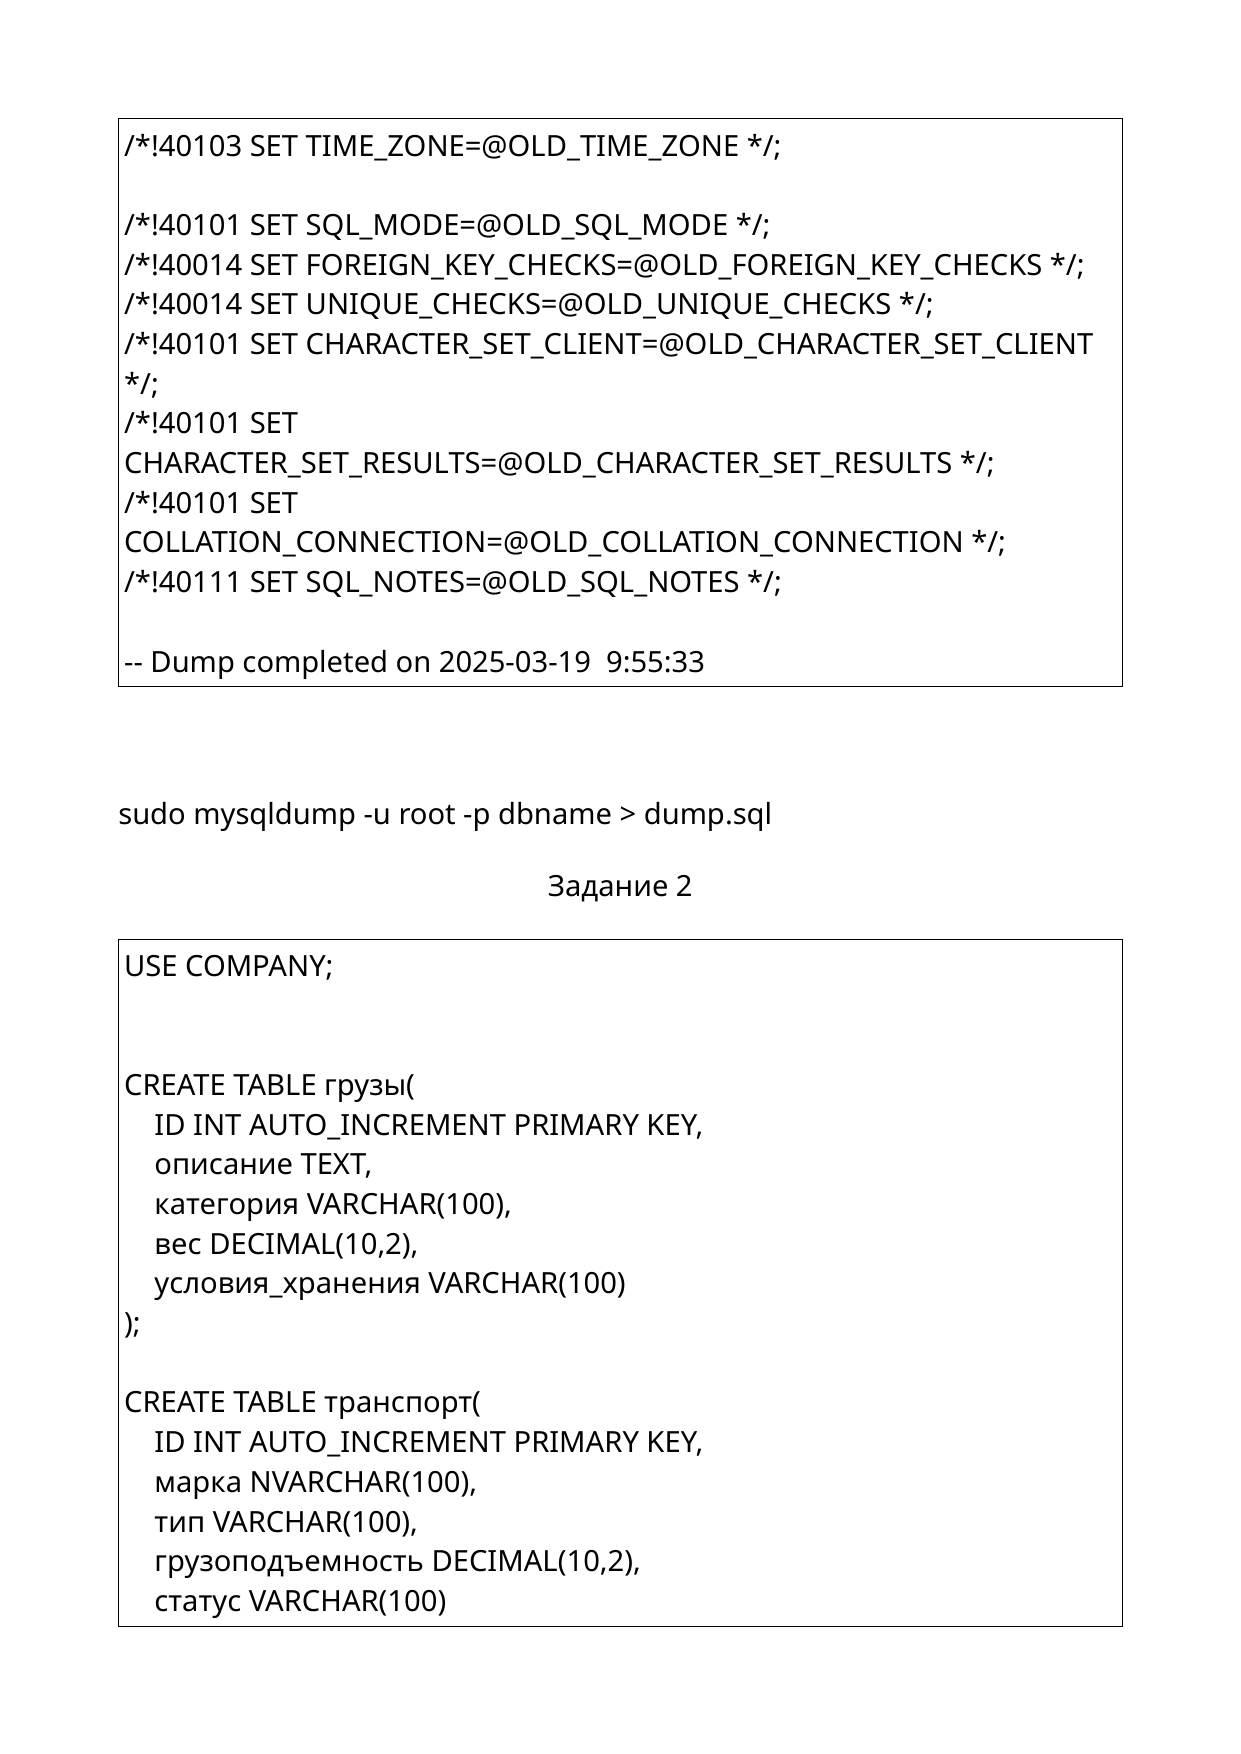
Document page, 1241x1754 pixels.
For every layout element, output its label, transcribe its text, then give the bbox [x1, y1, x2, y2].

text Задание 2 [118, 866, 1122, 905]
table_header USE COMPANY; CREATE TABLE грузы( ID INT AUTO_INCREMENT PRIMARY KEY, описание TEXT, категория VARCHAR(100), вес DECIMAL(10,2), условия_хранения VARCHAR(100) ); CREATE TABLE транспорт( ID INT AUTO_INCREMENT PRIMARY KEY, марка NVARCHAR(100), тип VARCHAR(100), грузоподъемность DECIMAL(10,2), статус VARCHAR(100) [119, 940, 1122, 1626]
table_header /*!40103 SET TIME_ZONE=@OLD_TIME_ZONE */; /*!40101 SET SQL_MODE=@OLD_SQL_MODE */; /*!40014 SET FOREIGN_KEY_CHECKS=@OLD_FOREIGN_KEY_CHECKS */; /*!40014 SET UNIQUE_CHECKS=@OLD_UNIQUE_CHECKS */; /*!40101 SET CHARACTER_SET_CLIENT=@OLD_CHARACTER_SET_CLIENT */; /*!40101 SET CHARACTER_SET_RESULTS=@OLD_CHARACTER_SET_RESULTS */; /*!40101 SET COLLATION_CONNECTION=@OLD_COLLATION_CONNECTION */; /*!40111 SET SQL_NOTES=@OLD_SQL_NOTES */; -- Dump completed on 2025-03-19 9:55:33 [119, 119, 1122, 686]
text sudo mysqldump -u root -p dbname > dump.sql [118, 793, 1122, 833]
